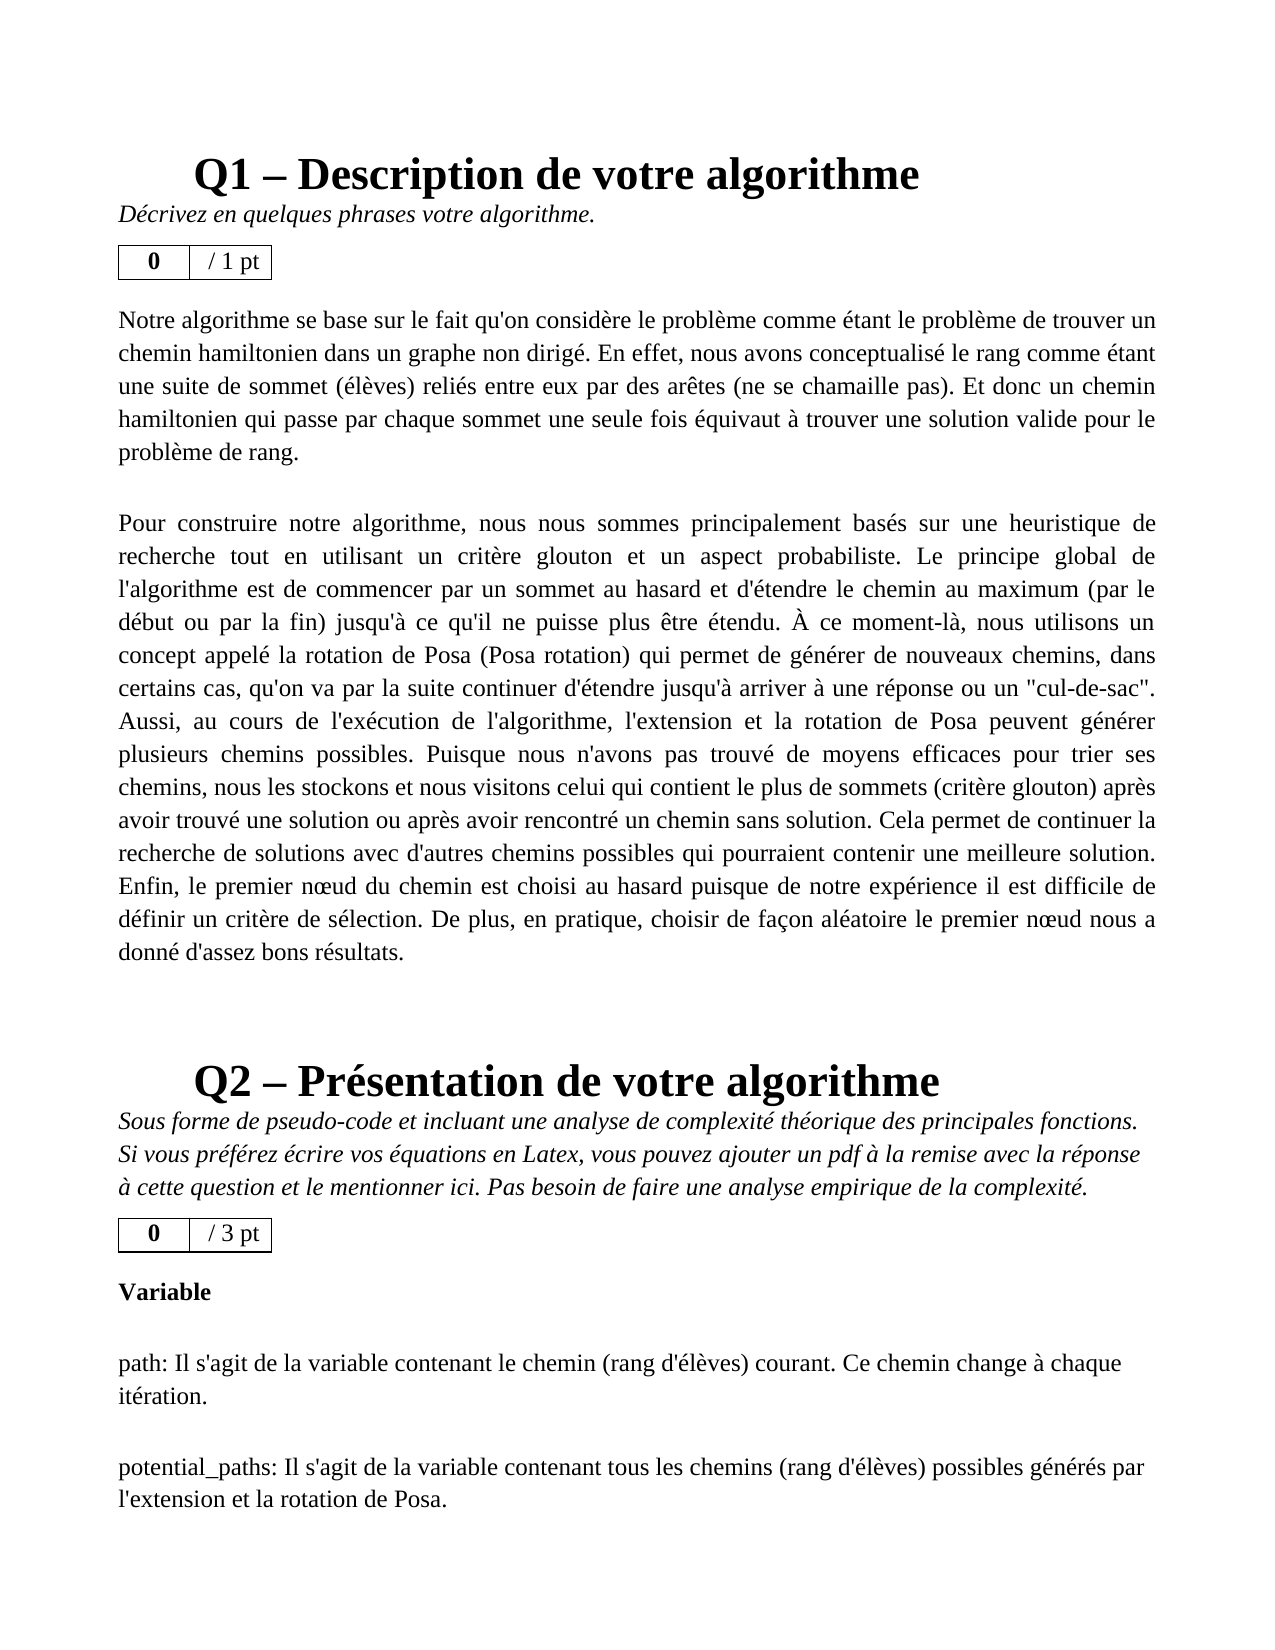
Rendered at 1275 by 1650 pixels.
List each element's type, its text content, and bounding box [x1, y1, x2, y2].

list Q1 – Description de votre algorithme [118, 147, 1157, 199]
table_header 0 [119, 246, 189, 279]
text Sous forme de pseudo-code et incluant une analyse de complexité théorique des principales fonctions. Si vous préférez écrire vos équations en Latex, vous pouvez ajouter un pdf à la remise avec la réponse à cette question et le mentionner ici. Pas besoin de faire une analyse empirique de la complexité. [118, 1106, 1157, 1201]
table_header / 1 pt [190, 246, 271, 279]
text Décrivez en quelques phrases votre algorithme. [118, 199, 1157, 228]
table_header / 3 pt [190, 1219, 271, 1251]
text Pour construire notre algorithme, nous nous sommes principalement basés sur une heuristique de recherche tout en utilisant un critère glouton et un aspect probabiliste. Le principe global de l'algorithme est de commencer par un sommet au hasard et d'étendre le chemin au maximum (par le début ou par la fin) jusqu'à ce qu'il ne puisse plus être étendu. À ce moment-là, nous utilisons un concept appelé la rotation de Posa (Posa rotation) qui permet de générer de nouveaux chemins, dans certains cas, qu'on va par la suite continuer d'étendre jusqu'à arriver à une réponse ou un "cul-de-sac". Aussi, au cours de l'exécution de l'algorithme, l'extension et la rotation de Posa peuvent générer plusieurs chemins possibles. Puisque nous n'avons pas trouvé de moyens efficaces pour trier ses chemins, nous les stockons et nous visitons celui qui contient le plus de sommets (critère glouton) après avoir trouvé une solution ou après avoir rencontré un chemin sans solution. Cela permet de continuer la recherche de solutions avec d'autres chemins possibles qui pourraient contenir une meilleure solution. Enfin, le premier nœud du chemin est choisi au hasard puisque de notre expérience il est difficile de définir un critère de sélection. De plus, en pratique, choisir de façon aléatoire le premier nœud nous a donné d'assez bons résultats. [118, 508, 1157, 966]
table_header 0 [119, 1219, 189, 1251]
text path: Il s'agit de la variable contenant le chemin (rang d'élèves) courant. Ce chemin change à chaque itération. [118, 1348, 1157, 1410]
list Q2 – Présentation de votre algorithme [118, 1053, 1157, 1106]
text Variable [118, 1277, 1157, 1306]
text Notre algorithme se base sur le fait qu'on considère le problème comme étant le problème de trouver un chemin hamiltonien dans un graphe non dirigé. En effet, nous avons conceptualisé le rang comme étant une suite de sommet (élèves) reliés entre eux par des arêtes (ne se chamaille pas). Et donc un chemin hamiltonien qui passe par chaque sommet une seule fois équivaut à trouver une solution valide pour le problème de rang. [118, 305, 1157, 466]
text potential_paths: Il s'agit de la variable contenant tous les chemins (rang d'élèves) possibles générés par l'extension et la rotation de Posa. [118, 1452, 1157, 1513]
